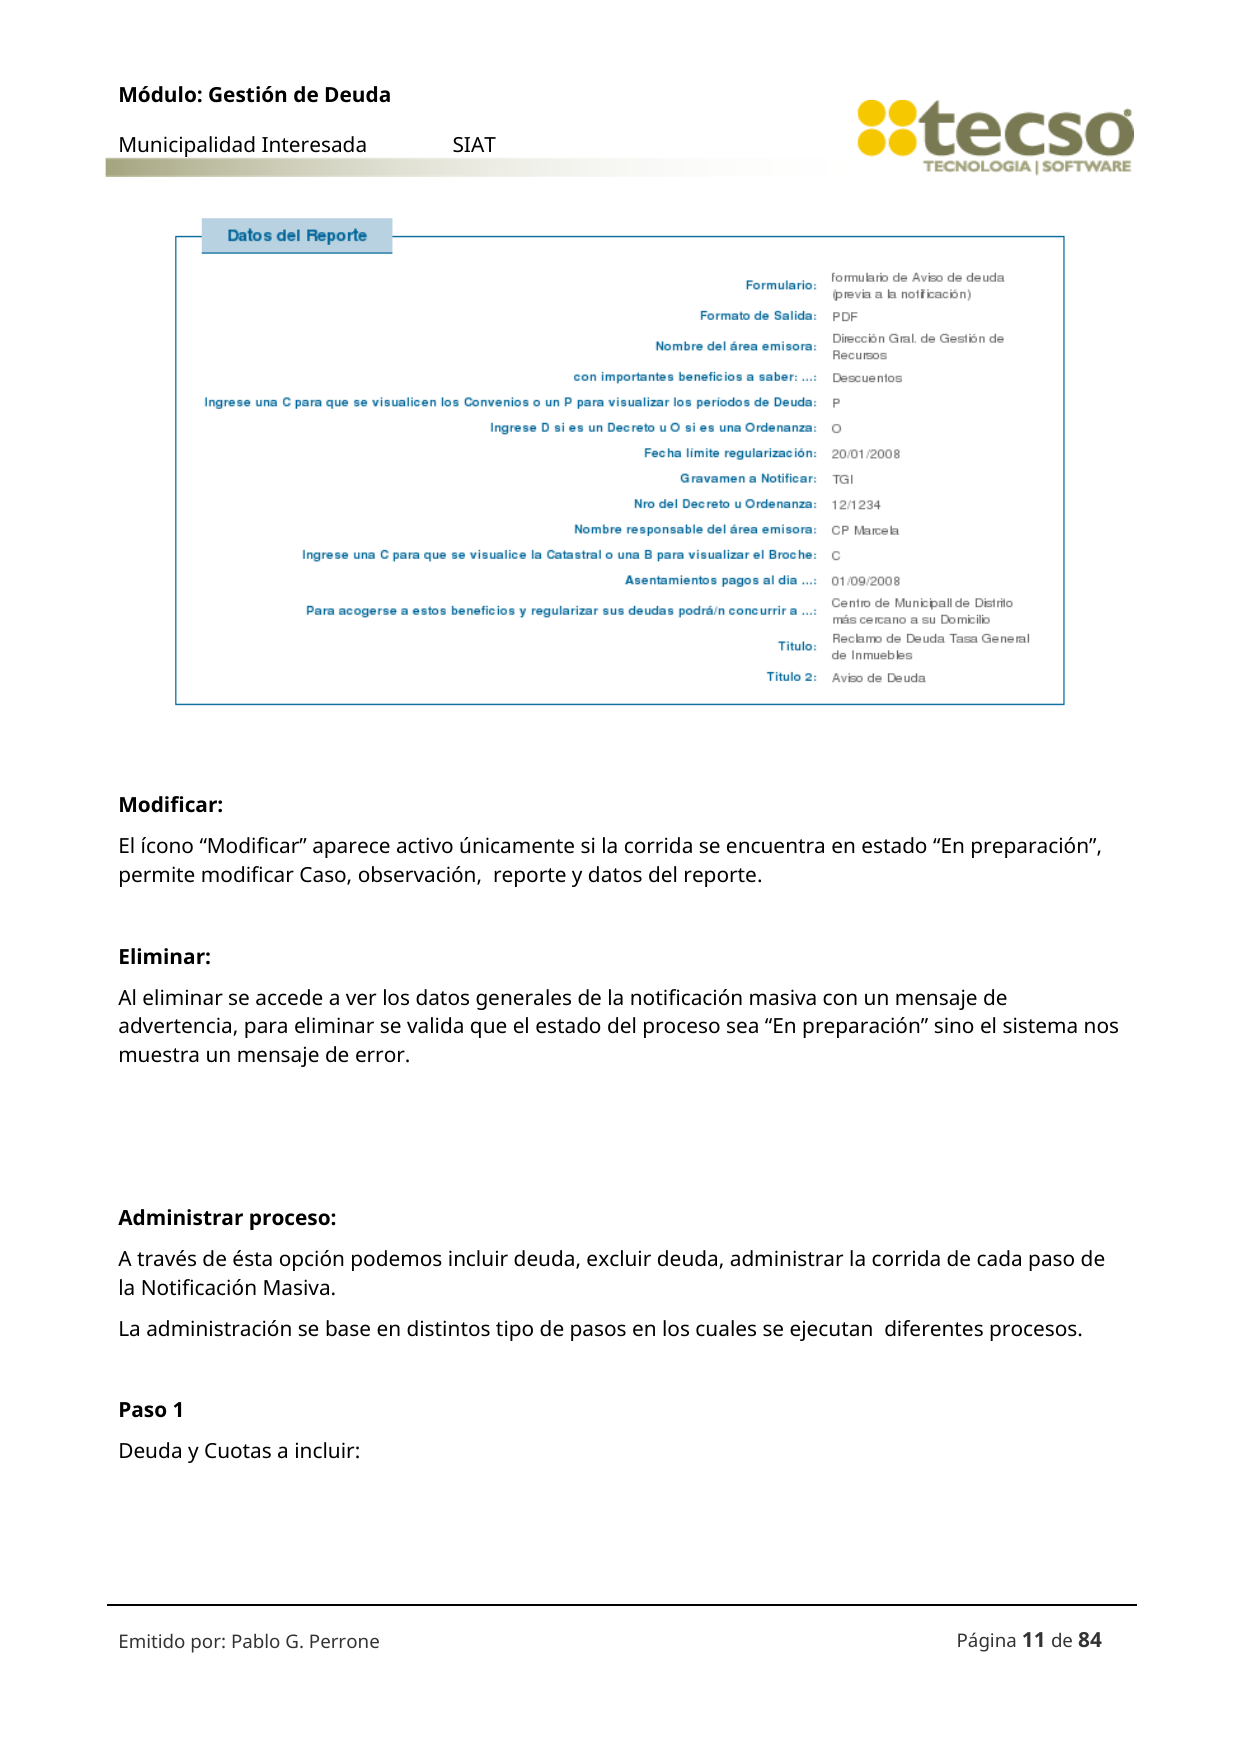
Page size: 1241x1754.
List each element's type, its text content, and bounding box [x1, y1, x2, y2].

picture [175, 217, 1066, 709]
text Administrar proceso: [118, 1203, 1122, 1232]
text Eliminar: [118, 942, 1122, 970]
text La administración se base en distintos tipo de pasos en los cuales se ejecutan diferentes procesos. [118, 1314, 1122, 1342]
text El ícono “Modificar” aparece activo únicamente si la corrida se encuentra en estado “En preparación”, permite modificar Caso, observación, reporte y datos del reporte. [118, 832, 1122, 888]
text Deuda y Cuotas a incluir: [118, 1437, 1122, 1465]
text Modificar: [118, 791, 1122, 819]
text Paso 1 [118, 1396, 1122, 1424]
text A través de ésta opción podemos incluir deuda, excluir deuda, administrar la corrida de cada paso de la Notificación Masiva. [118, 1244, 1122, 1301]
text Al eliminar se accede a ver los datos generales de la notificación masiva con un mensaje de advertencia, para eliminar se valida que el estado del proceso sea “En preparación” sino el sistema nos muestra un mensaje de error. [118, 983, 1122, 1068]
picture [105, 100, 1134, 177]
